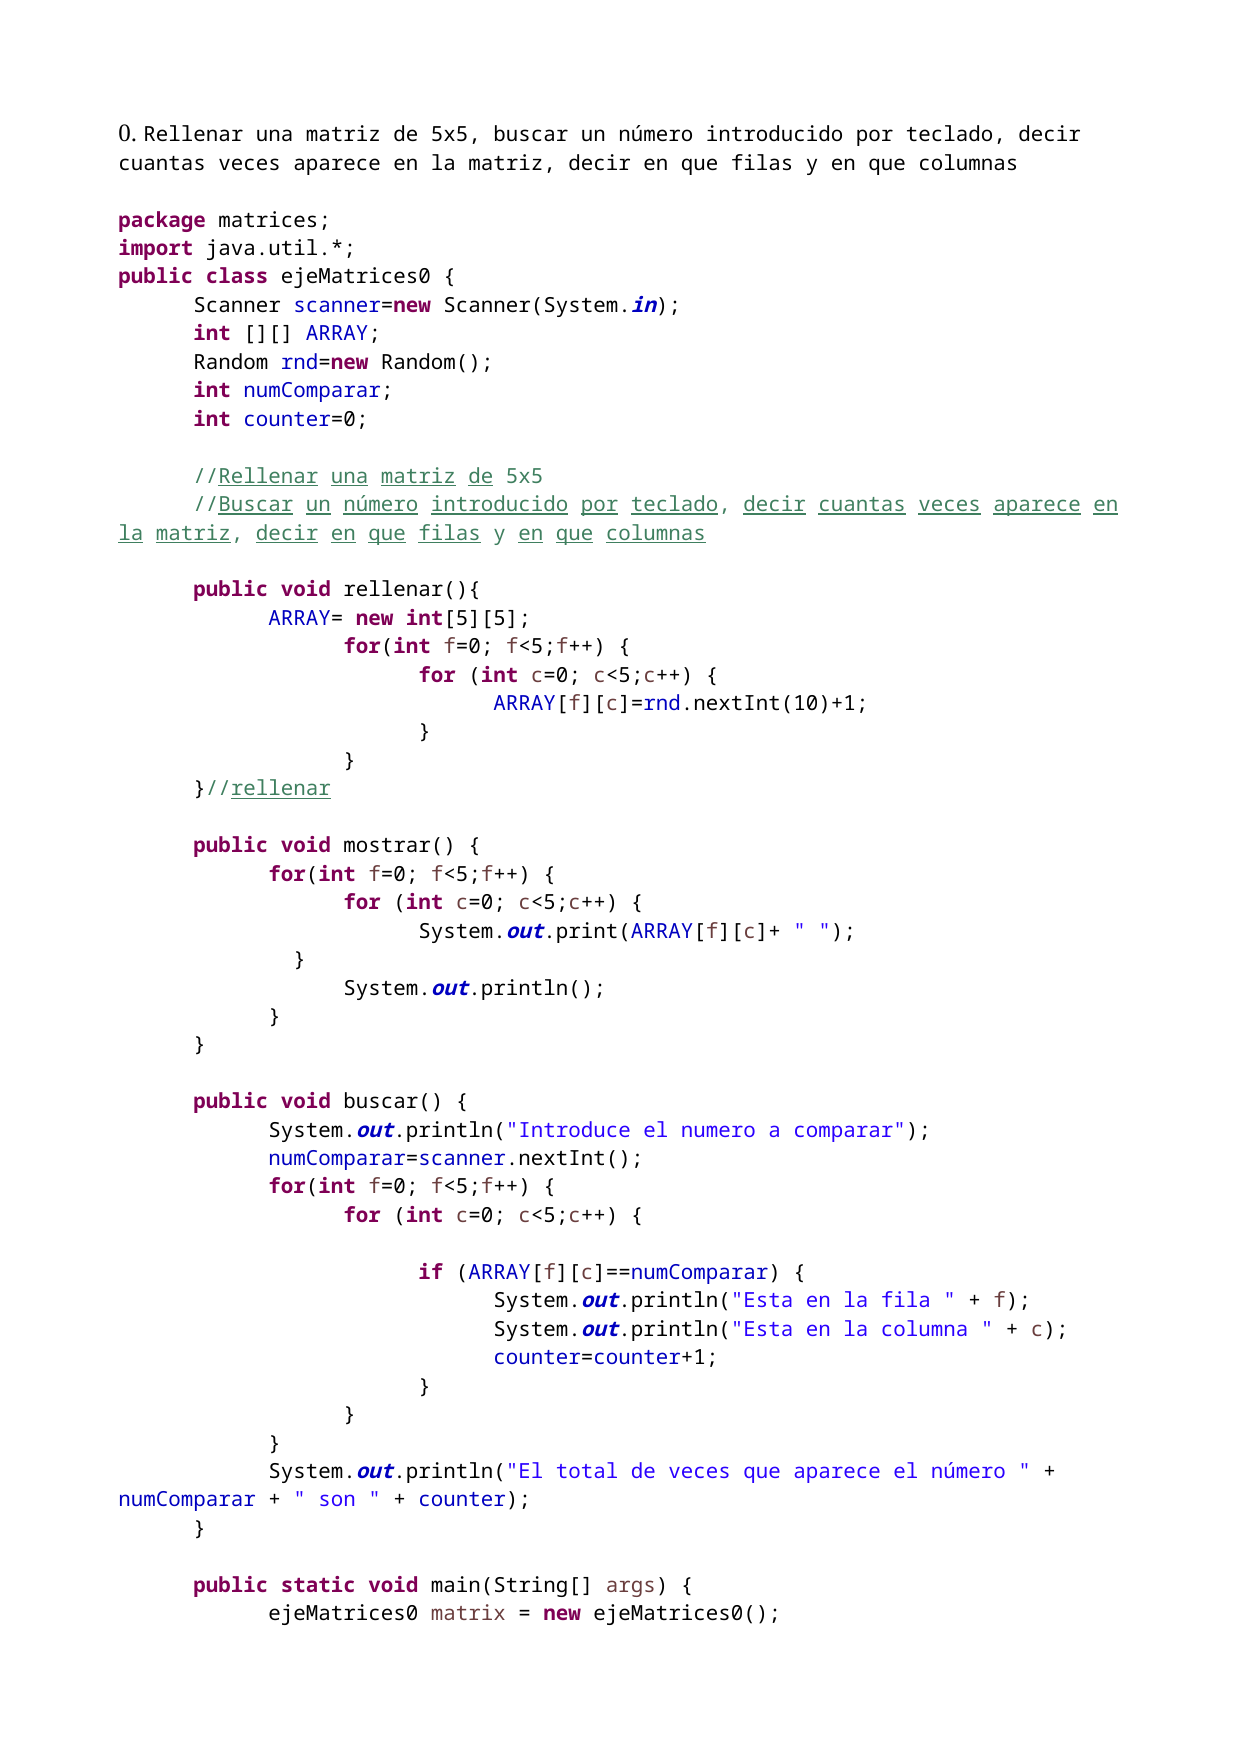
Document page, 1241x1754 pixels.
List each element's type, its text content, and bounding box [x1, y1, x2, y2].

text System.out.println("Esta en la columna " + c); [118, 1314, 1122, 1342]
text System.out.println("Introduce el numero a comparar"); [118, 1115, 1122, 1143]
text Random rnd=new Random(); [118, 347, 1122, 375]
text package matrices; [118, 205, 1122, 233]
text public void rellenar(){ [118, 574, 1122, 603]
text } [118, 1428, 1122, 1456]
text public void buscar() { [118, 1086, 1122, 1115]
text System.out.println("El total de veces que aparece el número " + numComparar + " son " + counter); [118, 1456, 1122, 1513]
text for (int c=0; c<5;c++) { [118, 887, 1122, 916]
text } [118, 1371, 1122, 1399]
text for(int f=0; f<5;f++) { [118, 631, 1122, 660]
text import java.util.*; [118, 233, 1122, 262]
text int counter=0; [118, 404, 1122, 432]
text } [118, 717, 1122, 745]
text for (int c=0; c<5;c++) { [118, 1200, 1122, 1228]
text ejeMatrices0 matrix = new ejeMatrices0(); [118, 1598, 1122, 1627]
text } [118, 1399, 1122, 1428]
text 0. Rellenar una matriz de 5x5, buscar un número introducido por teclado, decir cuantas veces aparece en la matriz, decir en que filas y en que columnas [118, 118, 1122, 176]
text ARRAY[f][c]=rnd.nextInt(10)+1; [118, 688, 1122, 717]
text for (int c=0; c<5;c++) { [118, 660, 1122, 688]
text System.out.print(ARRAY[f][c]+ " "); [118, 916, 1122, 944]
text public void mostrar() { [118, 830, 1122, 859]
text }//rellenar [118, 773, 1122, 802]
text Scanner scanner=new Scanner(System.in); [118, 290, 1122, 318]
text counter=counter+1; [118, 1342, 1122, 1371]
text System.out.println("Esta en la fila " + f); [118, 1285, 1122, 1314]
text } [118, 1001, 1122, 1029]
text if (ARRAY[f][c]==numComparar) { [118, 1257, 1122, 1285]
text int numComparar; [118, 375, 1122, 404]
text for(int f=0; f<5;f++) { [118, 859, 1122, 887]
text } [118, 745, 1122, 773]
text //Buscar un número introducido por teclado, decir cuantas veces aparece en la matriz, decir en que filas y en que columnas [118, 489, 1122, 546]
text public static void main(String[] args) { [118, 1570, 1122, 1598]
text numComparar=scanner.nextInt(); [118, 1143, 1122, 1172]
text } [118, 1029, 1122, 1058]
text int [][] ARRAY; [118, 318, 1122, 347]
text } [118, 1513, 1122, 1541]
text } [118, 944, 1122, 973]
text public class ejeMatrices0 { [118, 262, 1122, 290]
text ARRAY= new int[5][5]; [118, 603, 1122, 631]
text for(int f=0; f<5;f++) { [118, 1172, 1122, 1200]
text //Rellenar una matriz de 5x5 [118, 461, 1122, 489]
text System.out.println(); [118, 973, 1122, 1001]
